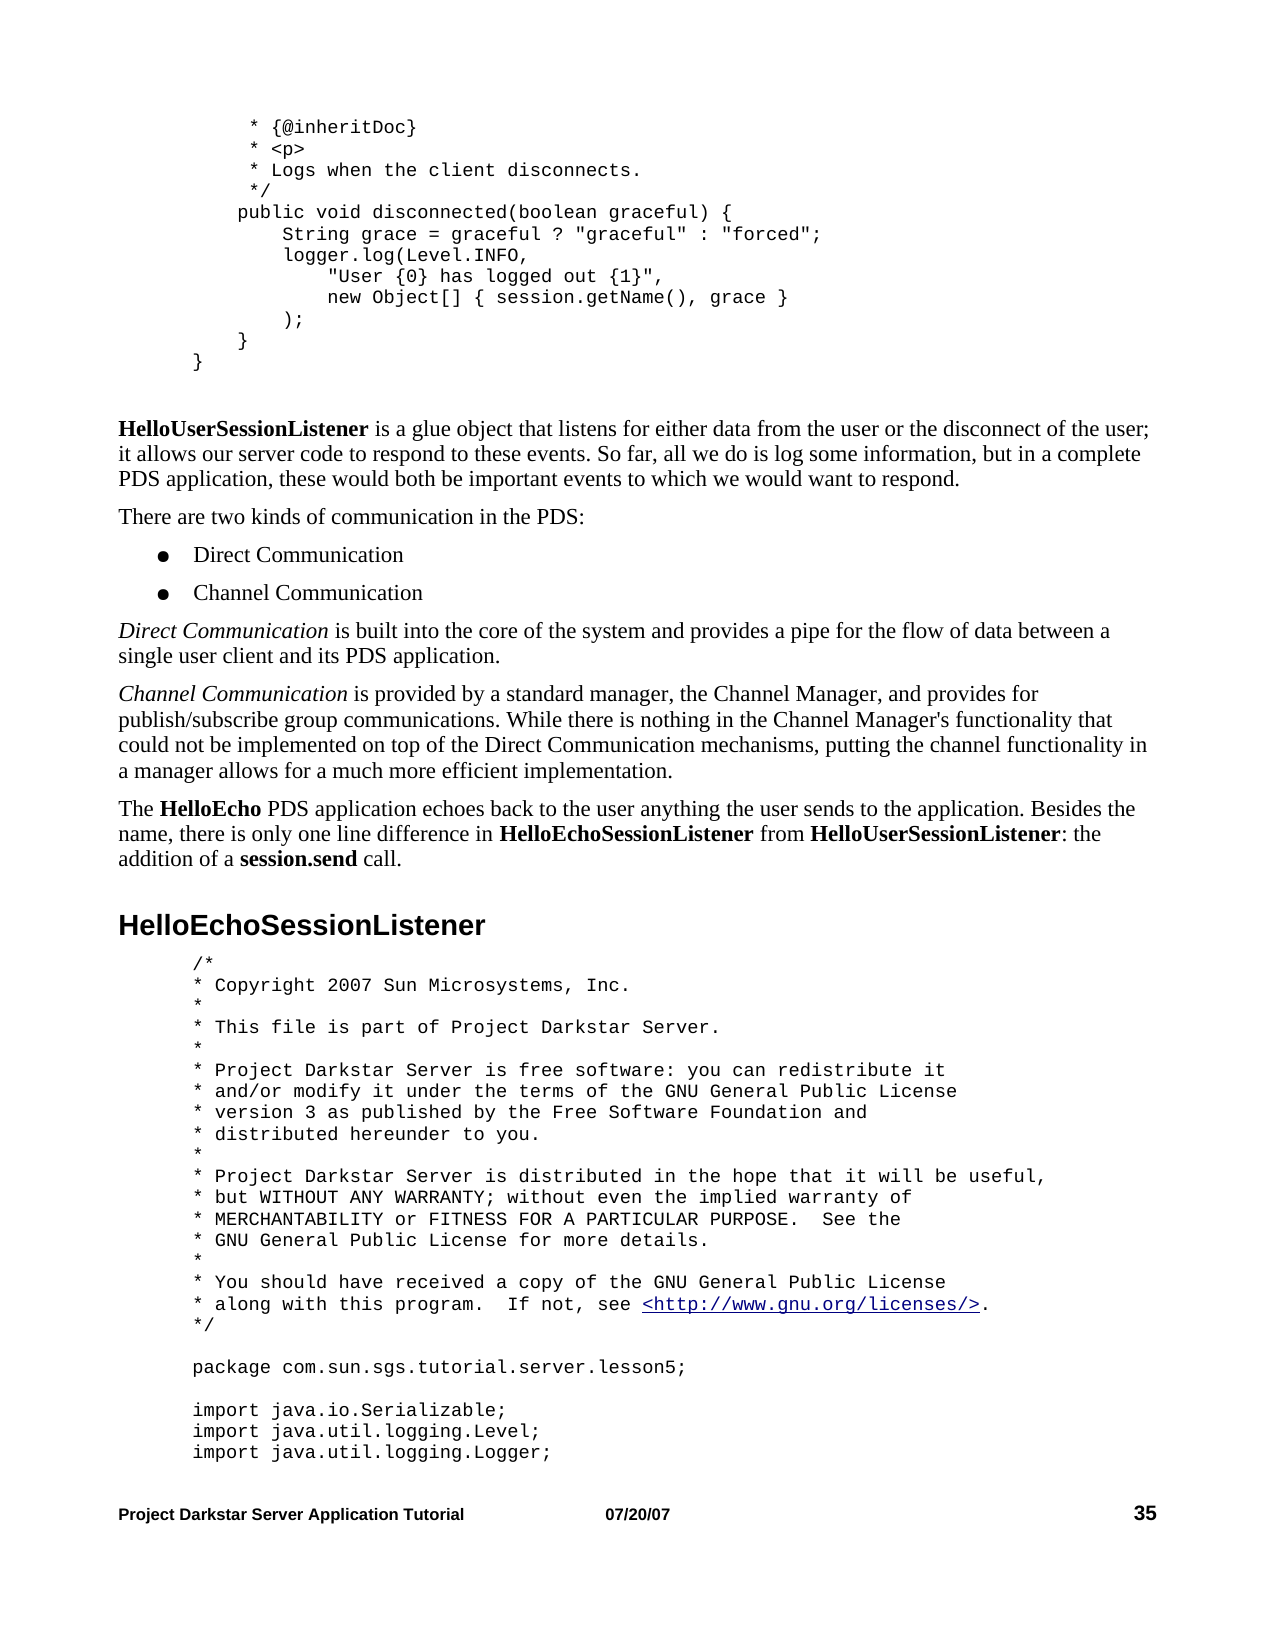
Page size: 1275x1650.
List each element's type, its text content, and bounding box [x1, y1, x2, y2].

text Channel Communication is provided by a standard manager, the Channel Manager, and provides for publish/subscribe group communications. While there is nothing in the Channel Manager's functionality that could not be implemented on top of the Direct Communication mechanisms, putting the channel functionality in a manager allows for a much more efficient implementation. [118, 681, 1157, 783]
text * {@inheritDoc} * <p> * Logs when the client disconnects. */ public void disconnected(boolean graceful) { String grace = graceful ? "graceful" : "forced"; logger.log(Level.INFO, "User {0} has logged out {1}", new Object[] { session.getName(), grace } ); } } [192, 118, 1098, 394]
list Direct Communication [156, 542, 1157, 568]
text The HelloEcho PDS application echoes back to the user anything the user sends to the application. Besides the name, there is only one line difference in HelloEchoSessionListener from HelloUserSessionListener: the addition of a session.send call. [118, 796, 1157, 872]
list Channel Communication [156, 580, 1157, 606]
text /* * Copyright 2007 Sun Microsystems, Inc. * * This file is part of Project Darkstar Server. * * Project Darkstar Server is free software: you can redistribute it * and/or modify it under the terms of the GNU General Public License * version 3 as published by the Free Software Foundation and * distributed hereunder to you. * * Project Darkstar Server is distributed in the hope that it will be useful, * but WITHOUT ANY WARRANTY; without even the implied warranty of * MERCHANTABILITY or FITNESS FOR A PARTICULAR PURPOSE. See the * GNU General Public License for more details. * * You should have received a copy of the GNU General Public License * along with this program. If not, see <http://www.gnu.org/licenses/>. */ package com.sun.sgs.tutorial.server.lesson5; import java.io.Serializable; import java.util.logging.Level; import java.util.logging.Logger; [192, 954, 1098, 1464]
text There are two kinds of communication in the PDS: [118, 504, 1157, 530]
text HelloUserSessionListener is a glue object that listens for either data from the user or the disconnect of the user; it allows our server code to respond to these events. So far, all we do is log some information, but in a complete PDS application, these would both be important events to which we would want to respond. [118, 416, 1157, 492]
text Direct Communication is built into the core of the system and provides a pipe for the flow of data between a single user client and its PDS application. [118, 618, 1157, 669]
subtitle HelloEchoSessionListener [118, 909, 1157, 942]
